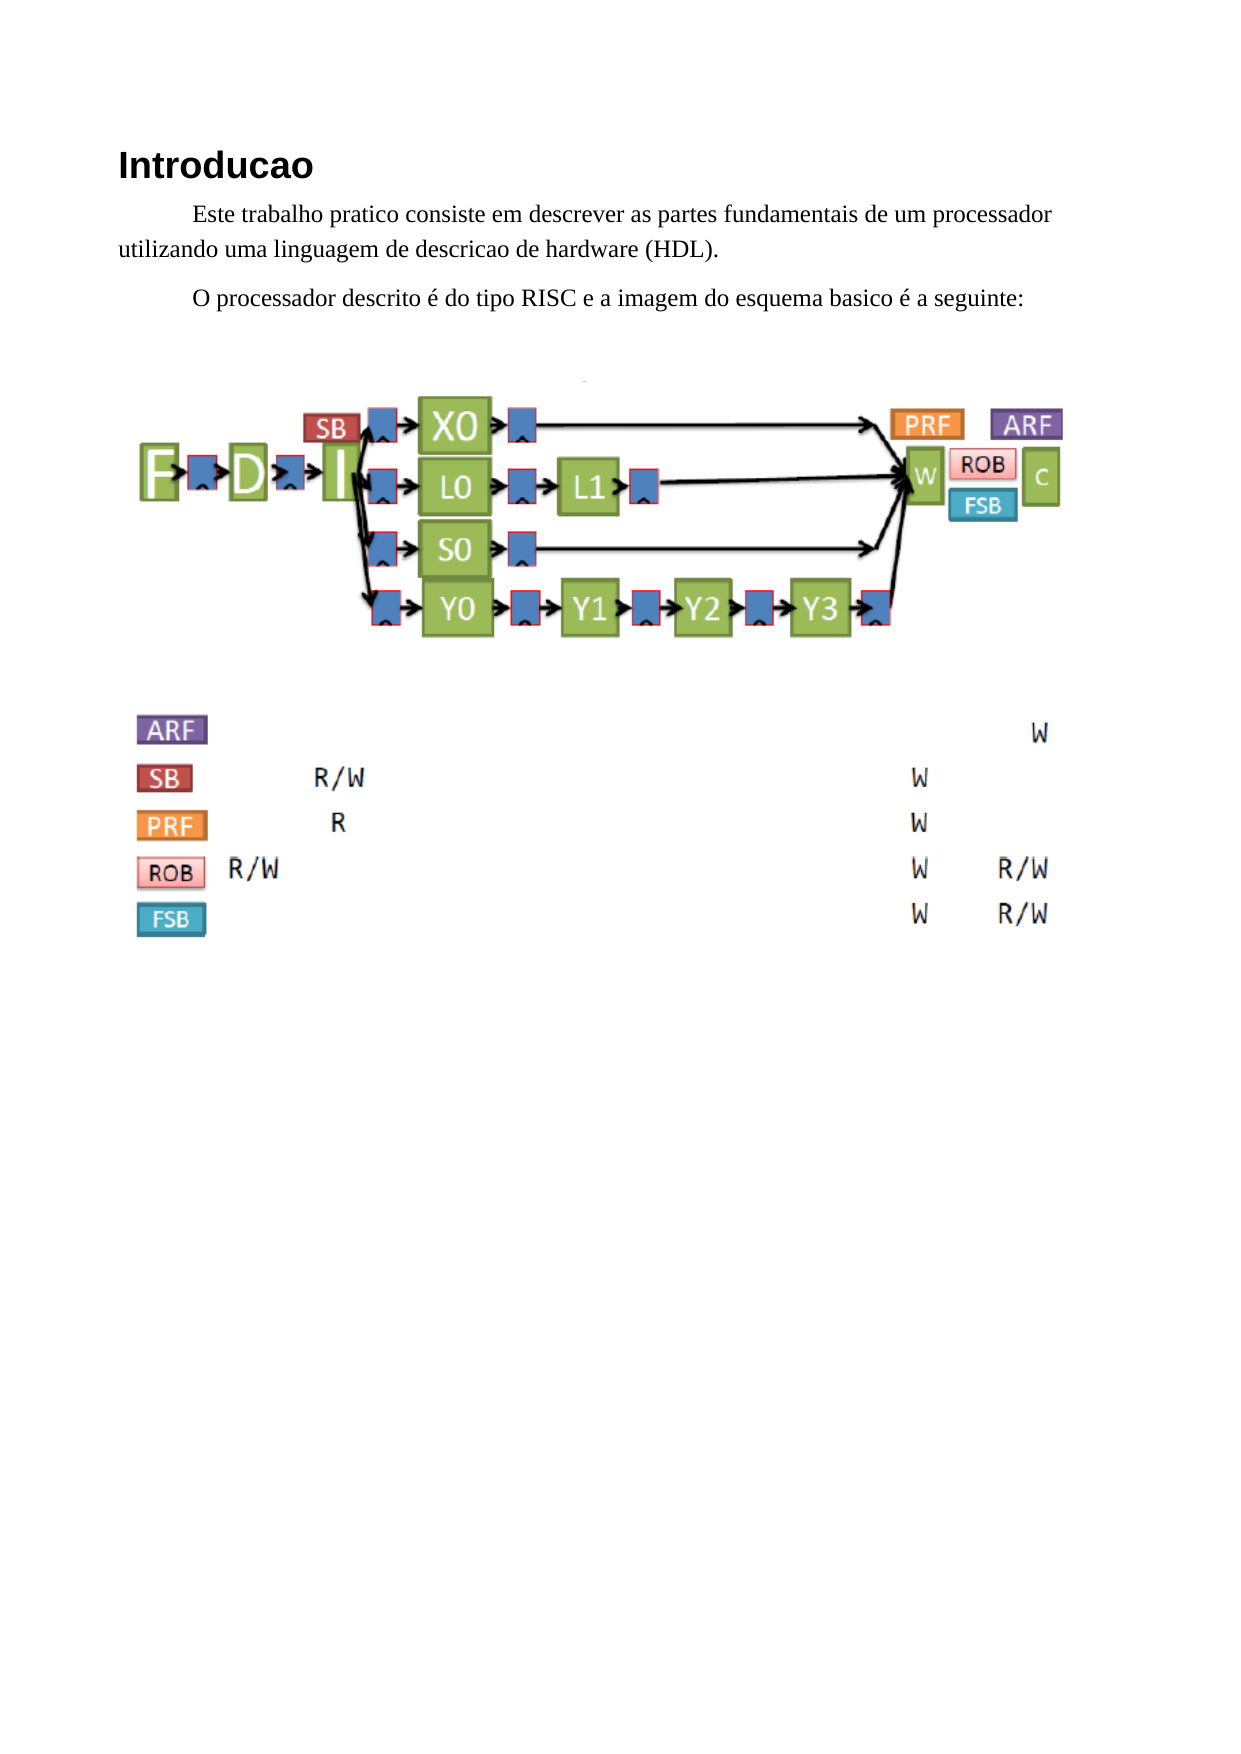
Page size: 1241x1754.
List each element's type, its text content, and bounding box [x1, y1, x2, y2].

picture [118, 381, 1123, 955]
text O processador descrito é do tipo RISC e a imagem do esquema basico é a seguinte: [118, 283, 1122, 312]
text Este trabalho pratico consiste em descrever as partes fundamentais de um processador utilizando uma linguagem de descricao de hardware (HDL). [118, 199, 1122, 262]
subtitle Introducao [118, 143, 1122, 187]
